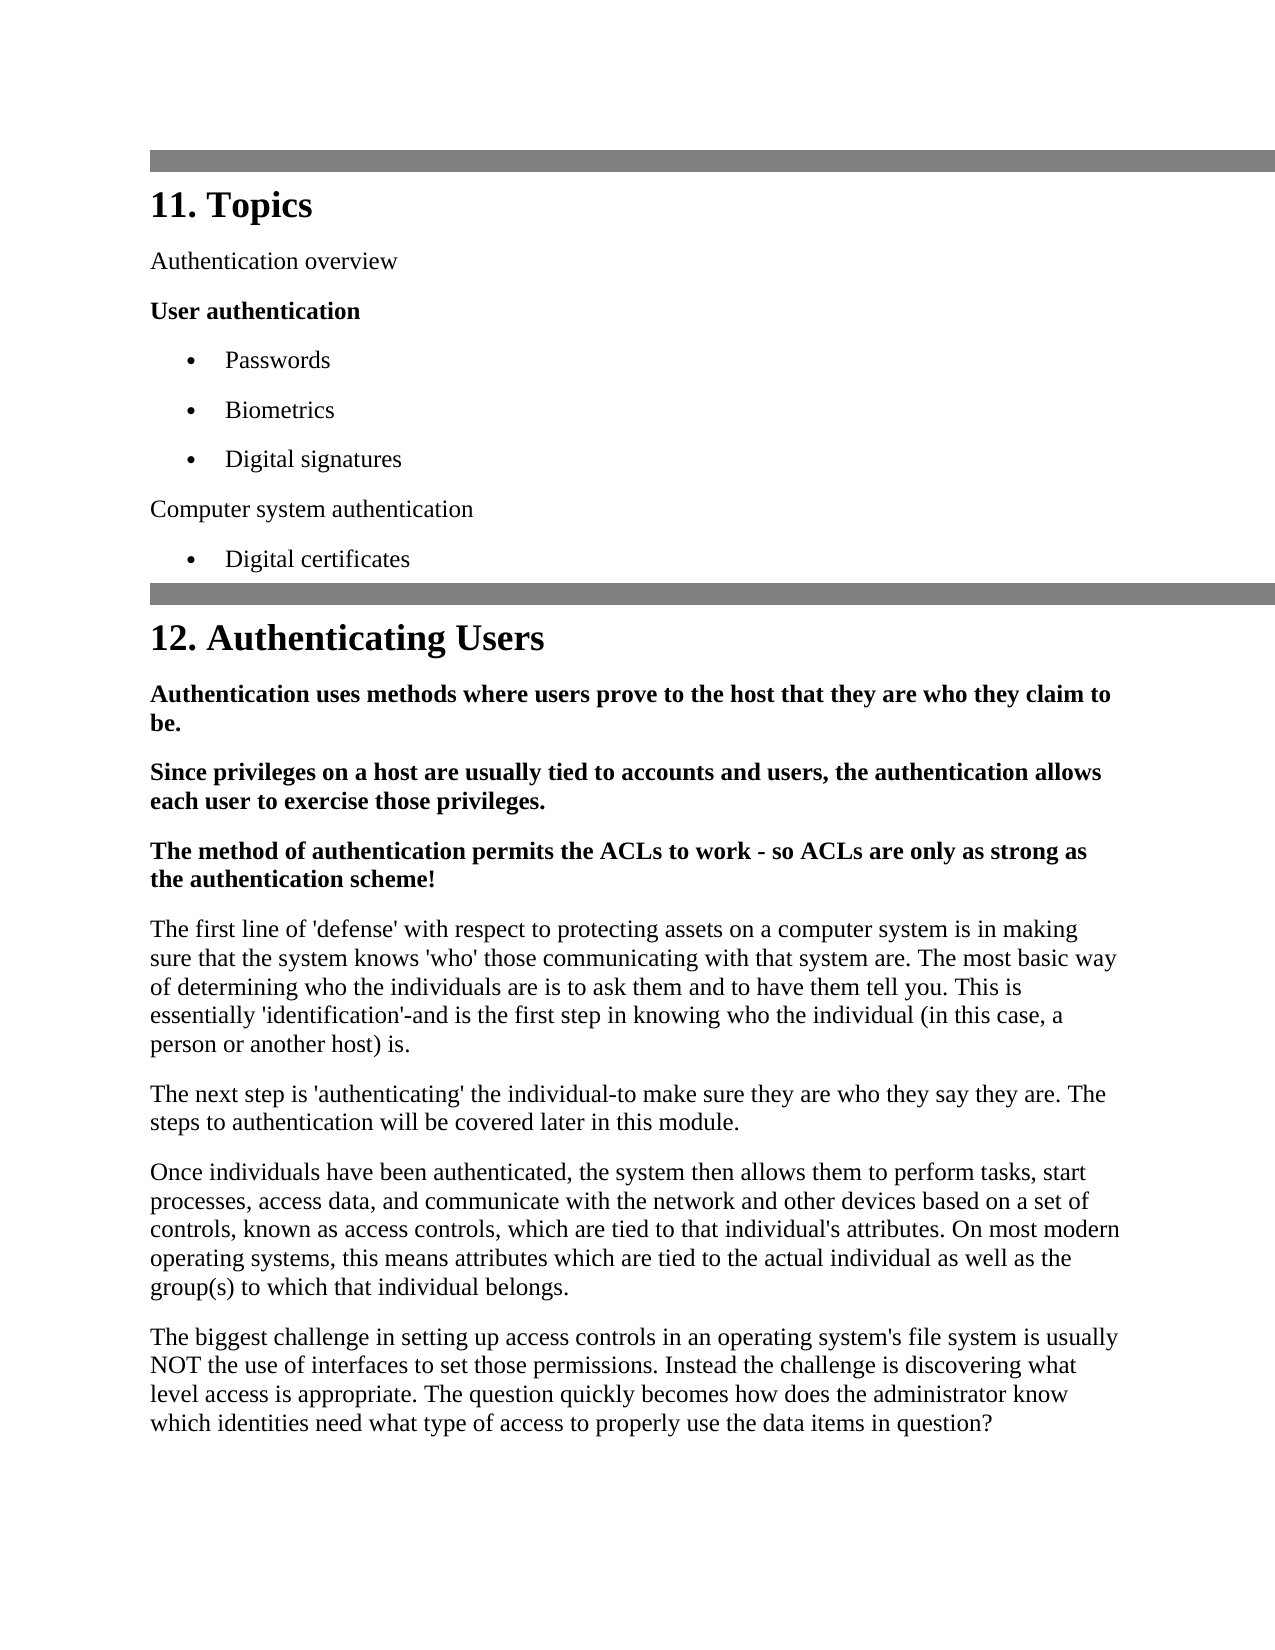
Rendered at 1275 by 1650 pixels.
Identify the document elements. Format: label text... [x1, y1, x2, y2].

text The method of authentication permits the ACLs to work - so ACLs are only as strong as the authentication scheme! [150, 836, 1125, 893]
list Passwords [187, 345, 1125, 374]
text Authentication overview [150, 246, 1125, 275]
text Since privileges on a host are usually tied to accounts and users, the authentication allows each user to exercise those privileges. [150, 757, 1125, 815]
text Computer system authentication [150, 494, 1125, 523]
text The first line of 'defense' with respect to protecting assets on a computer system is in making sure that the system knows 'who' those communicating with that system are. The most basic way of determining who the individuals are is to ask them and to have them tell you. This is essentially 'identification'-and is the first step in knowing who the individual (in this case, a person or another host) is. [150, 914, 1125, 1058]
text Once individuals have been authenticated, the system then allows them to perform tasks, start processes, access data, and communicate with the network and other devices based on a set of controls, known as access controls, which are tied to that individual's attributes. On most modern operating systems, this means attributes which are tied to the actual individual as well as the group(s) to which that individual belongs. [150, 1157, 1125, 1301]
text User authentication [150, 296, 1125, 324]
list Biometrics [187, 395, 1125, 424]
list Digital signatures [187, 444, 1125, 473]
text The next step is 'authenticating' the individual-to make sure they are who they say they are. The steps to authentication will be covered later in this module. [150, 1079, 1125, 1136]
text Authentication uses methods where users prove to the host that they are who they claim to be. [150, 679, 1125, 737]
subtitle 11. Topics [150, 182, 1125, 225]
list Digital certificates [187, 544, 1125, 572]
subtitle 12. Authenticating Users [150, 615, 1125, 658]
text The biggest challenge in setting up access controls in an operating system's file system is usually NOT the use of interfaces to set those permissions. Instead the challenge is discovering what level access is appropriate. The question quickly becomes how does the administrator know which identities need what type of access to properly use the data items in question? [150, 1322, 1125, 1437]
